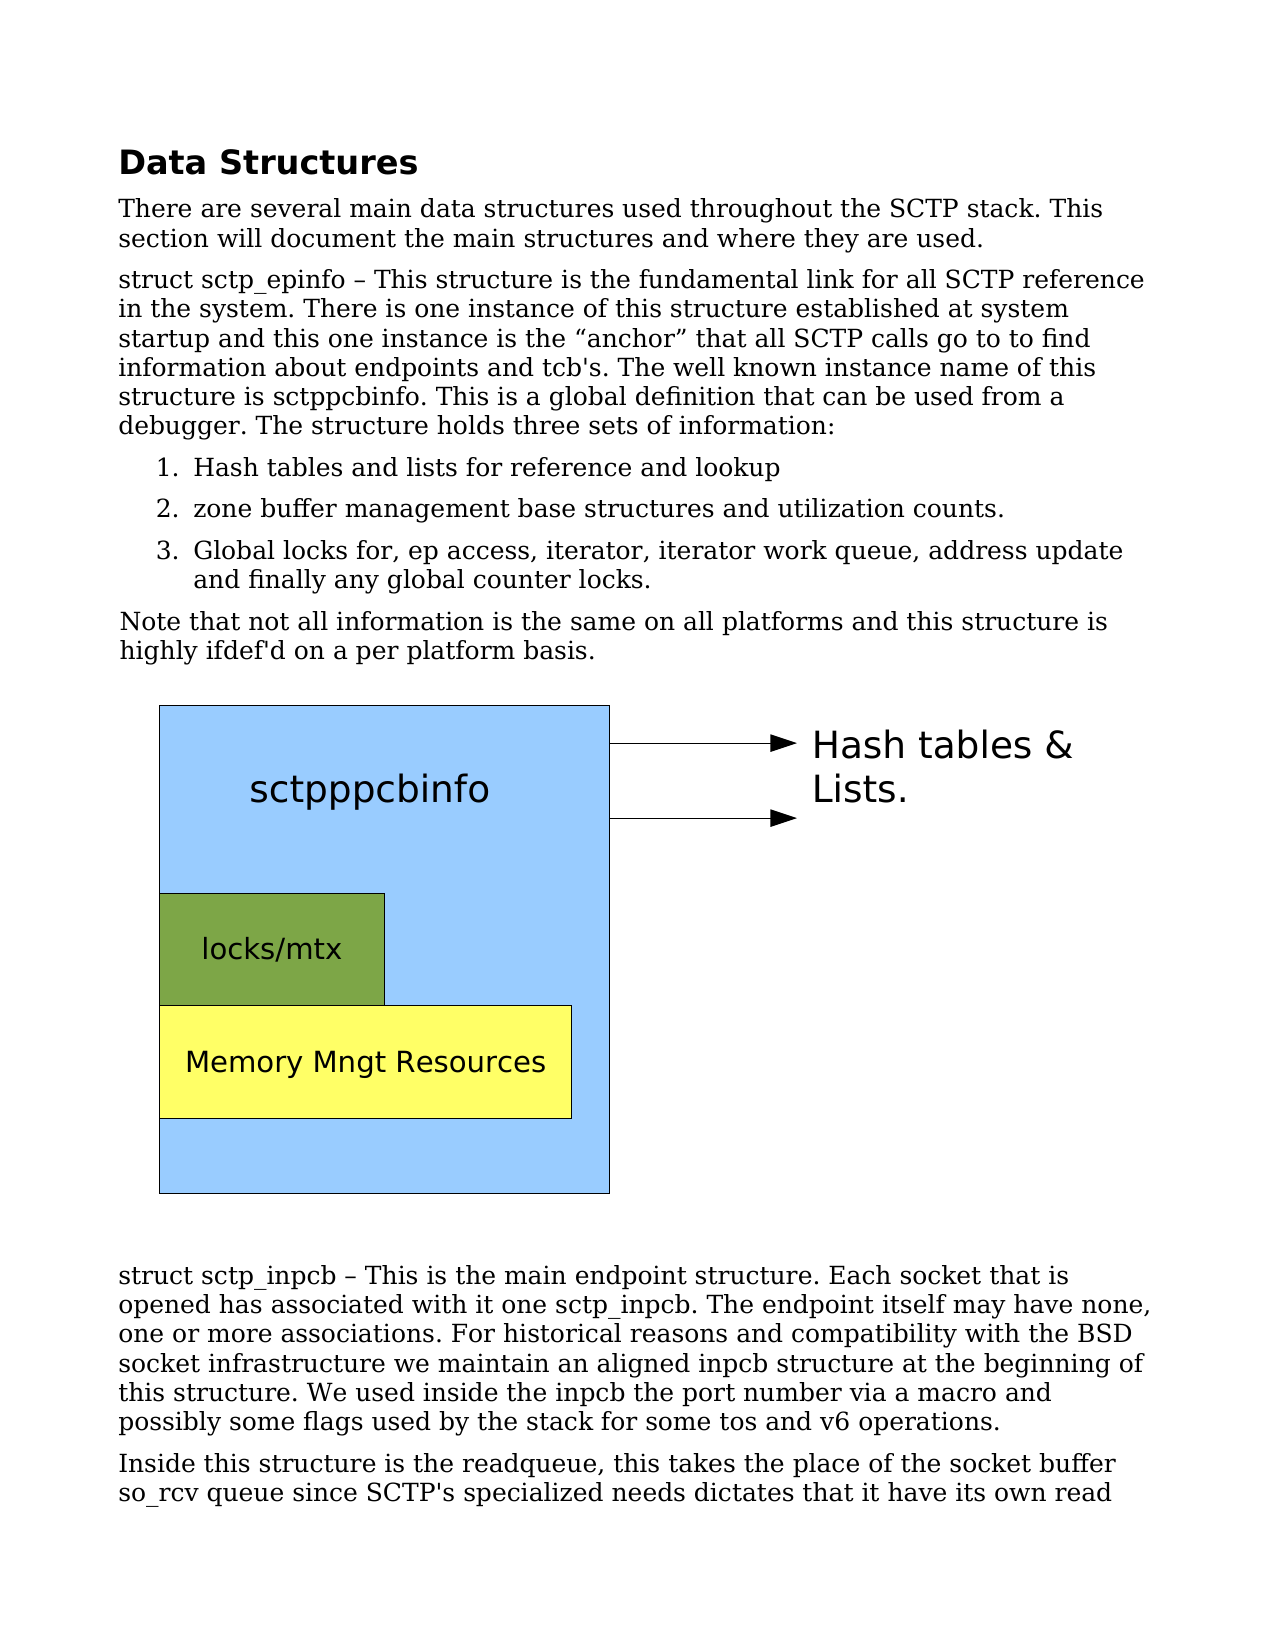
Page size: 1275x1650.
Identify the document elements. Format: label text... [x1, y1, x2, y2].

subtitle Data Structures [118, 143, 1157, 182]
list Global locks for, ep access, iterator, iterator work queue, address update and finally any global counter locks. [156, 536, 1157, 595]
text There are several main data structures used throughout the SCTP stack. This section will document the main structures and where they are used. [118, 195, 1157, 253]
text struct sctp_epinfo – This structure is the fundamental link for all SCTP reference in the system. There is one instance of this structure established at system startup and this one instance is the “anchor” that all SCTP calls go to to find information about endpoints and tcb's. The well known instance name of this structure is sctppcbinfo. This is a global definition that can be used from a debugger. The structure holds three sets of information: [118, 266, 1157, 441]
list Hash tables and lists for reference and lookup [156, 453, 1157, 482]
list Note that not all information is the same on all platforms and this structure is highly ifdef'd on a per platform basis. [82, 607, 1157, 666]
text struct sctp_inpcb – This is the main endpoint structure. Each socket that is opened has associated with it one sctp_inpcb. The endpoint itself may have none, one or more associations. For historical reasons and compatibility with the BSD socket infrastructure we maintain an aligned inpcb structure at the beginning of this structure. We used inside the inpcb the port number via a macro and possibly some flags used by the stack for some tos and v6 operations. [118, 1261, 1157, 1436]
list zone buffer management base structures and utilization counts. [156, 495, 1157, 524]
text Inside this structure is the readqueue, this takes the place of the socket buffer so_rcv queue since SCTP's specialized needs dictates that it have its own read [118, 1449, 1157, 1507]
